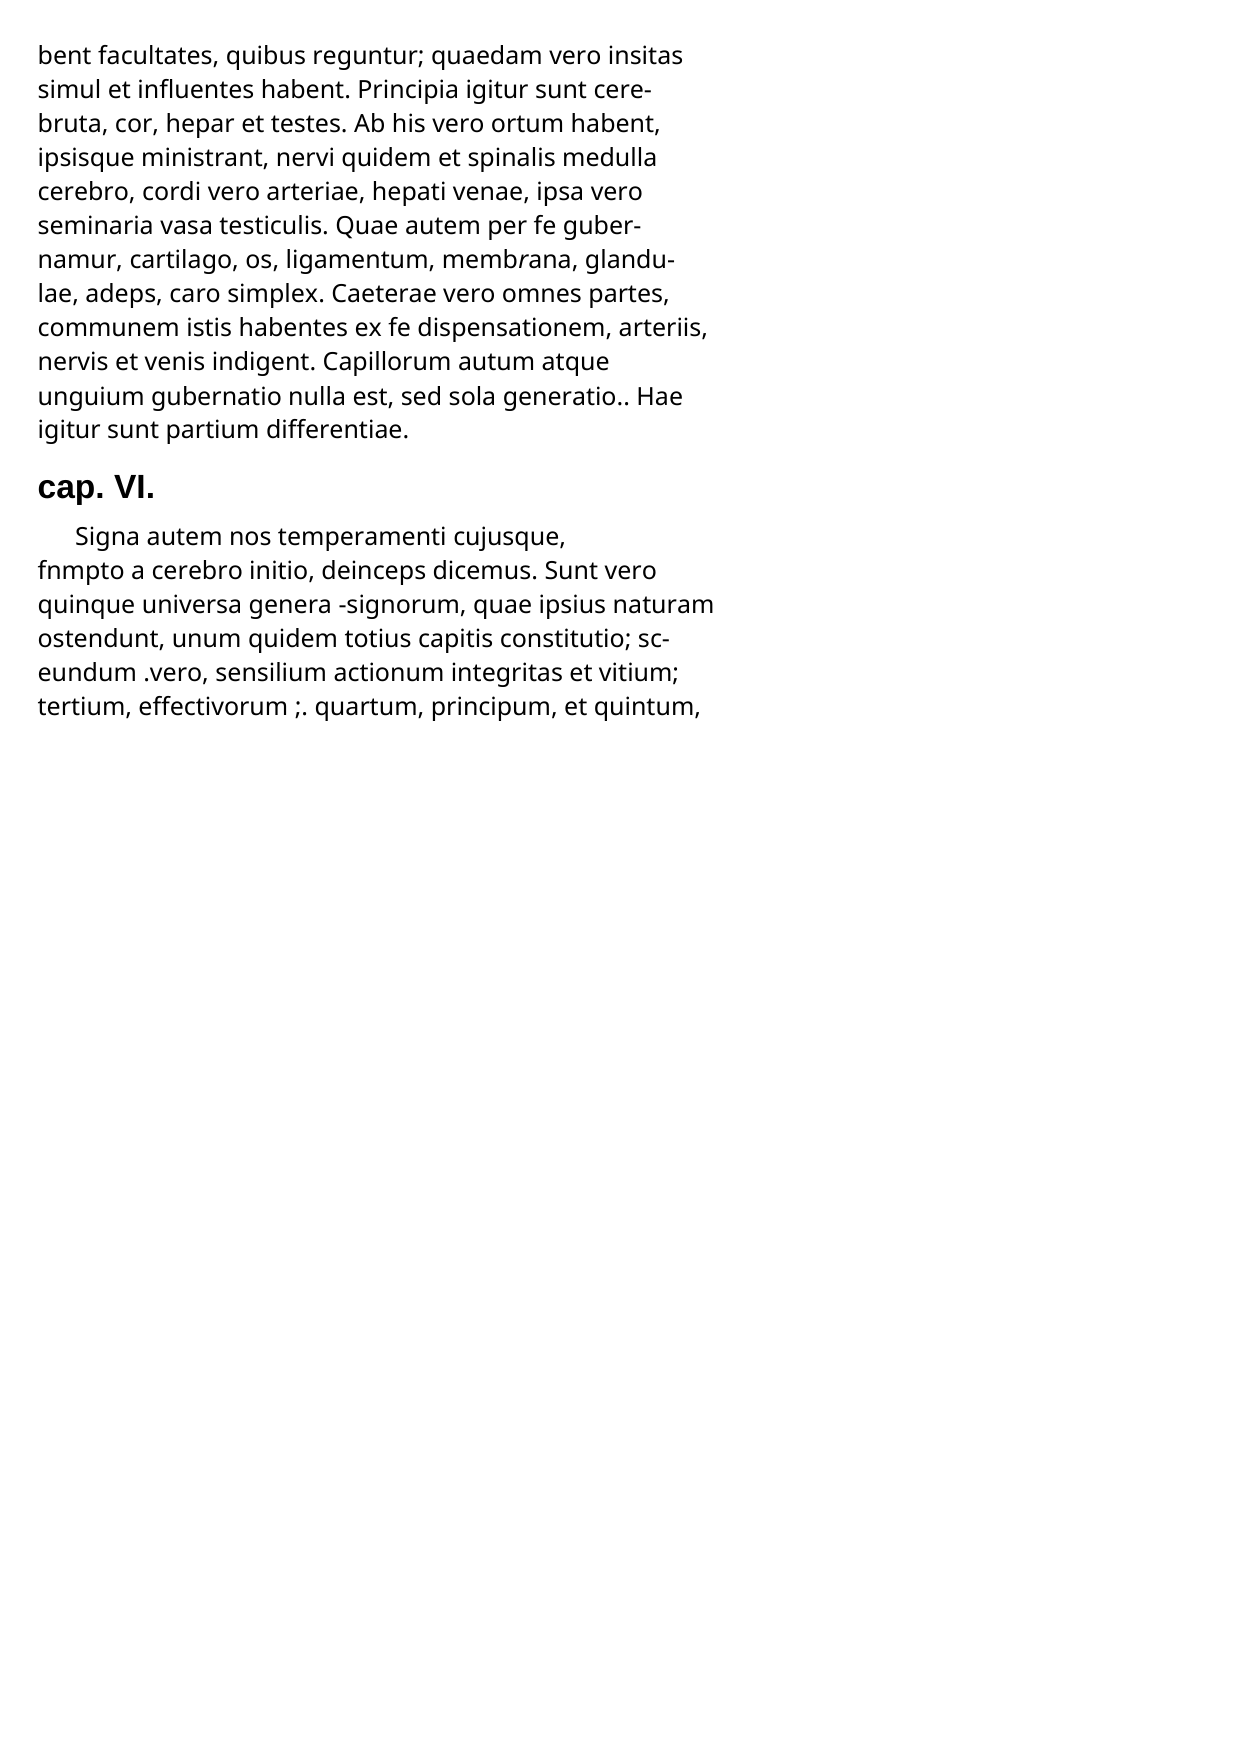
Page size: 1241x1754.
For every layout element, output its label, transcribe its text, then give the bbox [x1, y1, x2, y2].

text Signa autem nos temperamenti cujusque, fnmpto a cerebro initio, deinceps dicemus. Sunt vero quinque universa genera -signorum, quae ipsius naturam ostendunt, unum quidem totius capitis constitutio; sc- eundum .vero, sensilium actionum integritas et vitium; tertium, effectivorum ;. quartum, principum, et quintum, [37, 518, 1203, 723]
subtitle cap. VI. [37, 467, 1203, 506]
text bent facultates, quibus reguntur; quaedam vero insitas simul et influentes habent. Principia igitur sunt cere- bruta, cor, hepar et testes. Ab his vero ortum habent, ipsisque ministrant, nervi quidem et spinalis medulla cerebro, cordi vero arteriae, hepati venae, ipsa vero seminaria vasa testiculis. Quae autem per fe guber- namur, cartilago, os, ligamentum, membrana, glandu- lae, adeps, caro simplex. Caeterae vero omnes partes, communem istis habentes ex fe dispensationem, arteriis, nervis et venis indigent. Capillorum autum atque unguium gubernatio nulla est, sed sola generatio.. Hae igitur sunt partium differentiae. [37, 37, 1203, 446]
